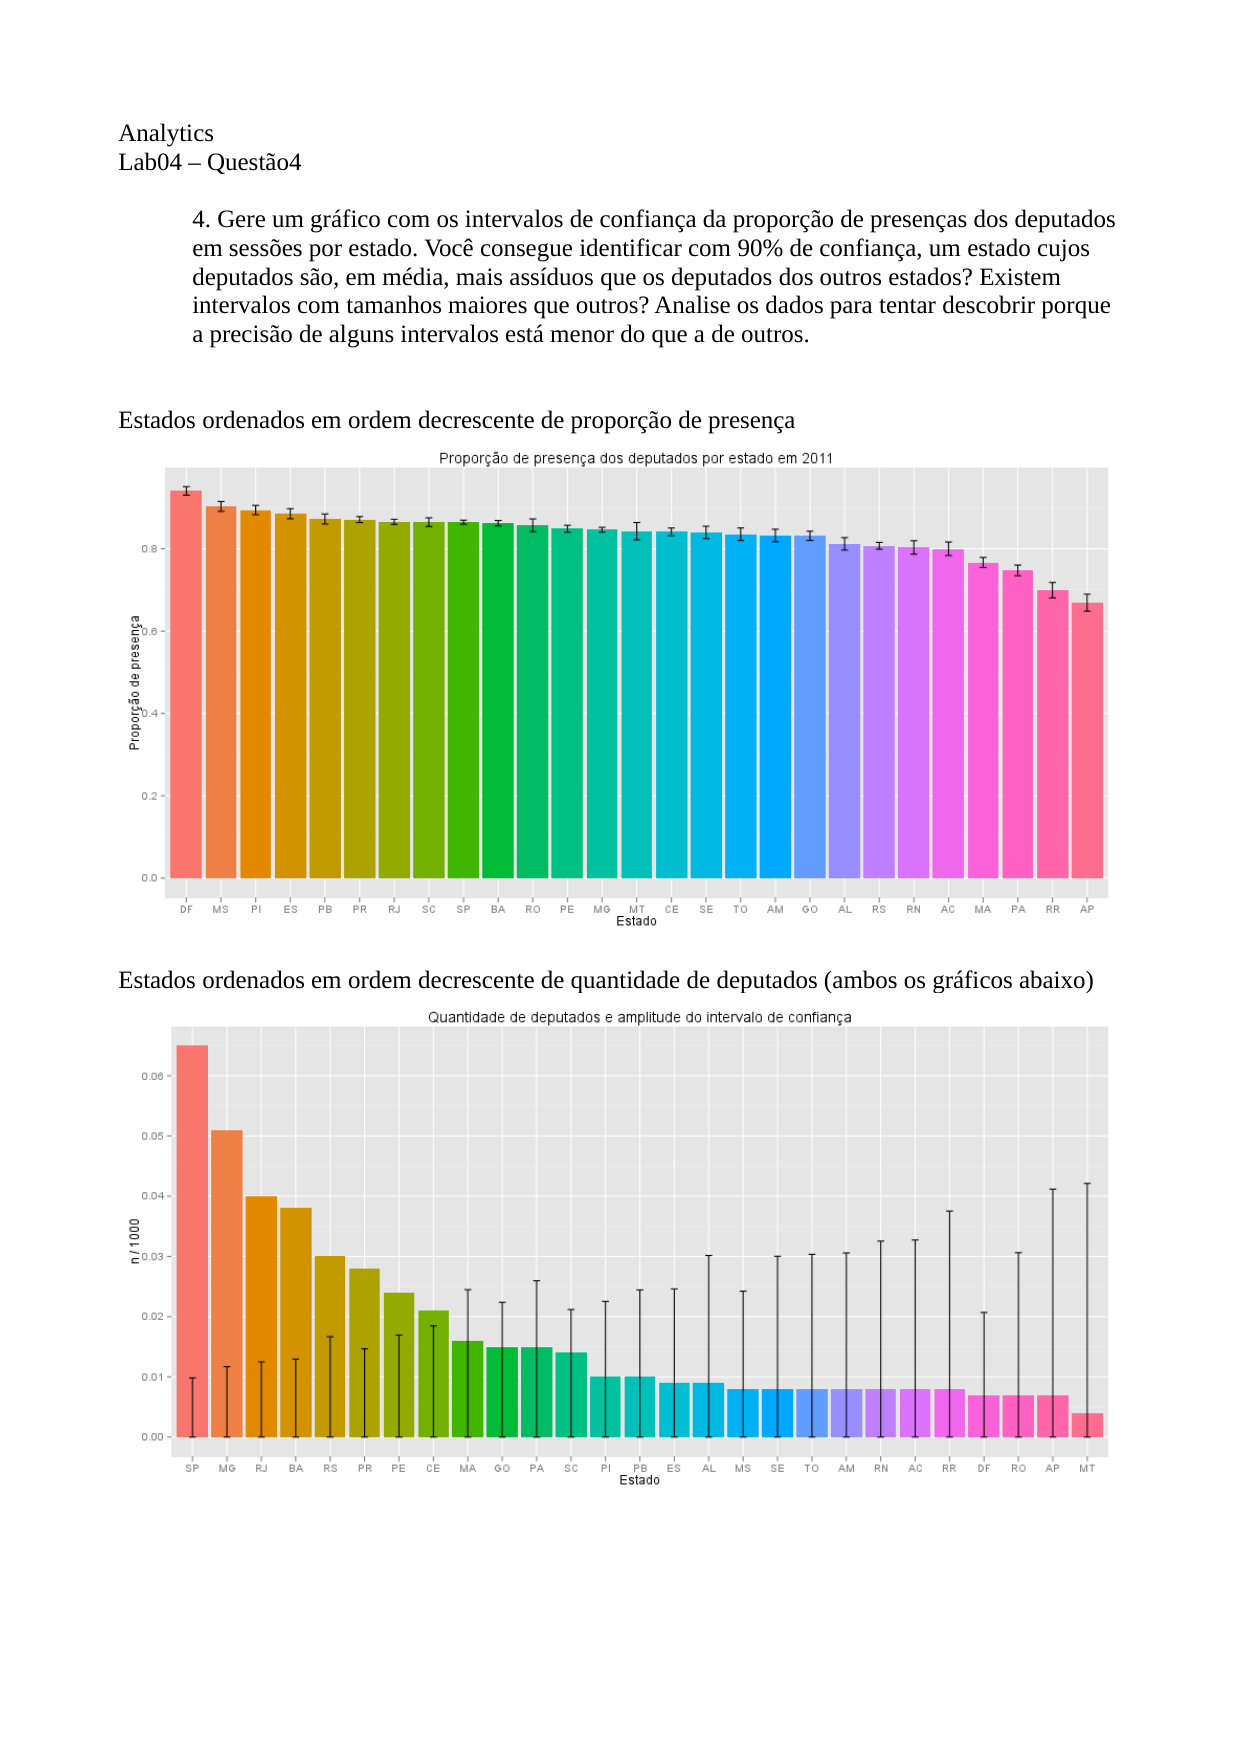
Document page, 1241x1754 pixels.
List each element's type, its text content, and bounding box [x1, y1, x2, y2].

text 4. Gere um gráfico com os intervalos de confiança da proporção de presenças dos deputados em sessões por estado. Você consegue identificar com 90% de confiança, um estado cujos deputados são, em média, mais assíduos que os deputados dos outros estados? Existem intervalos com tamanhos maiores que outros? Analise os dados para tentar descobrir porque a precisão de alguns intervalos está menor do que a de outros. [192, 204, 1122, 348]
text Estados ordenados em ordem decrescente de quantidade de deputados (ambos os gráficos abaixo) [118, 965, 1122, 993]
text Lab04 – Questão4 [118, 147, 1122, 176]
text Estados ordenados em ordem decrescente de proporção de presença [118, 406, 1122, 434]
text Analytics [118, 118, 1122, 147]
picture [118, 993, 1123, 1496]
picture [118, 434, 1123, 937]
